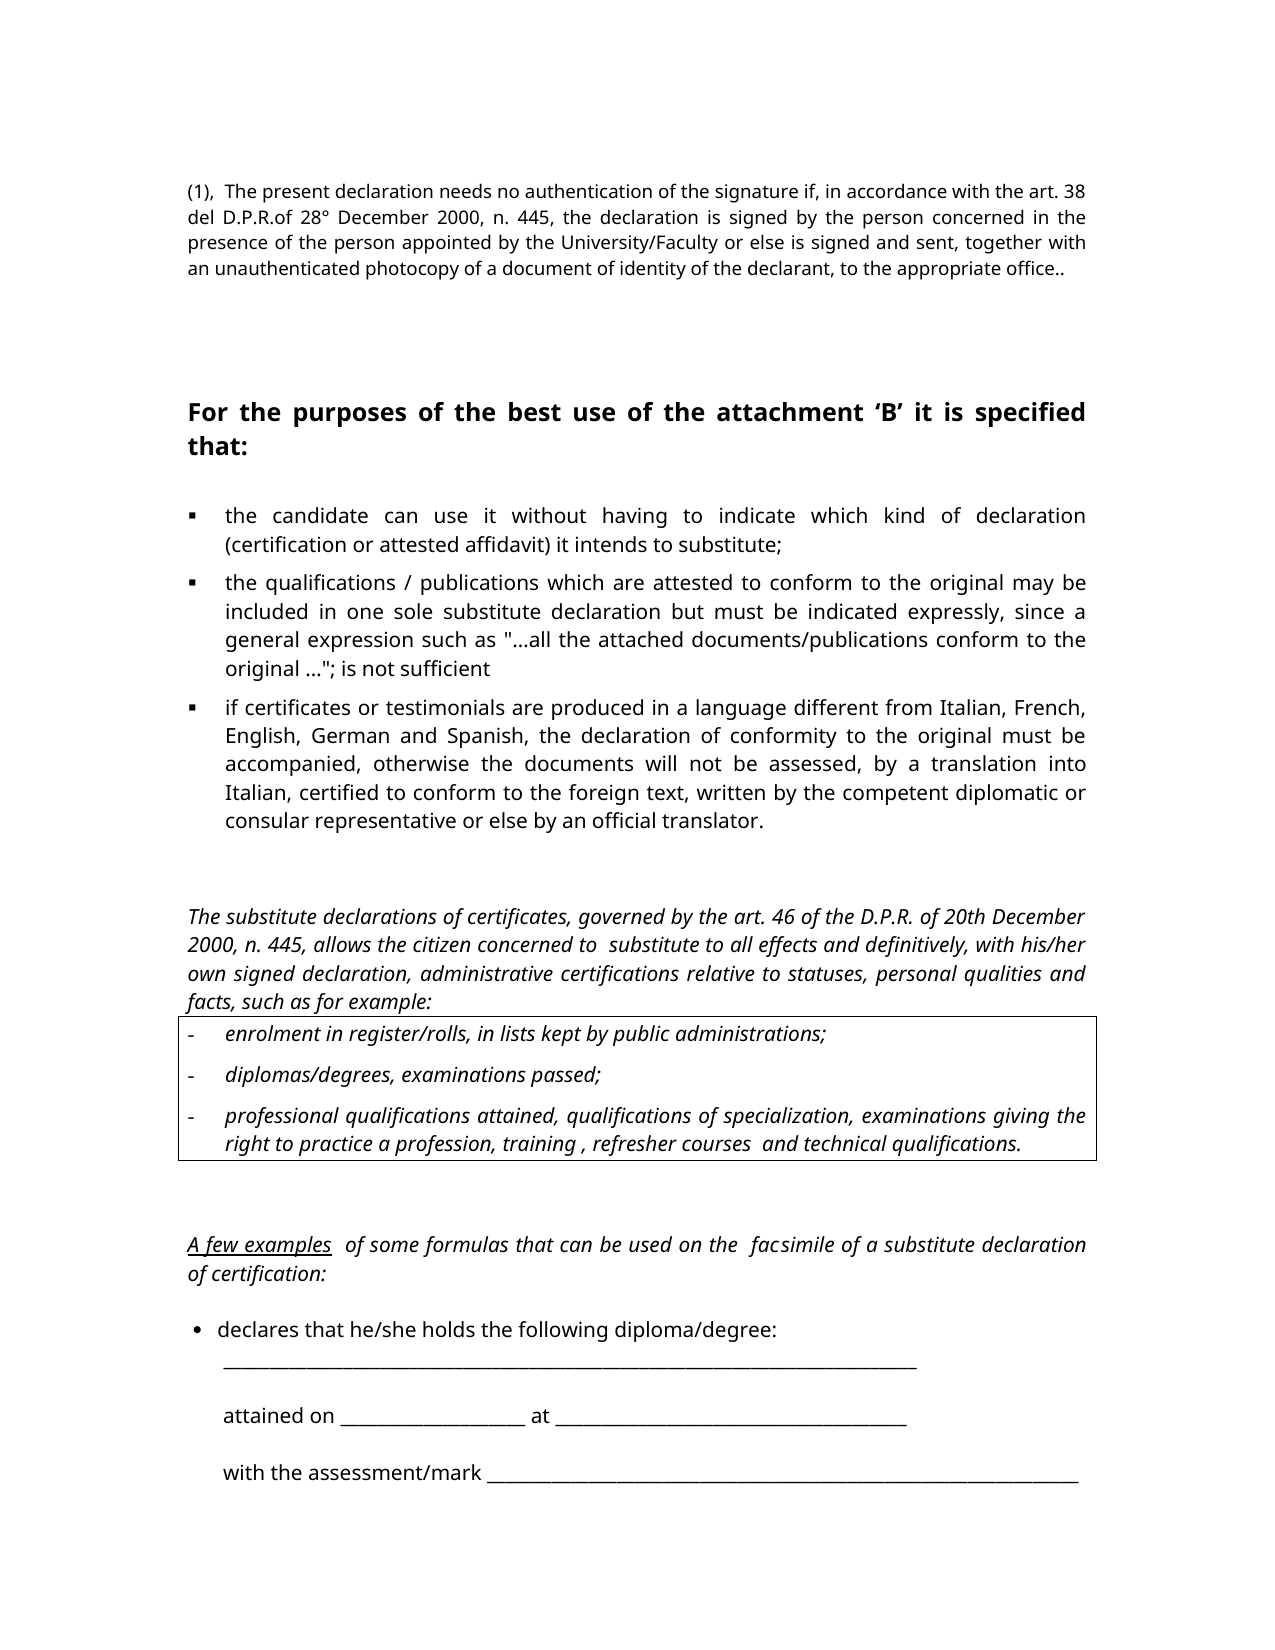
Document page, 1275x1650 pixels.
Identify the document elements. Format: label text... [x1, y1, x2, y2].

text attained on ____________________ at ______________________________________ [223, 1372, 1087, 1429]
list enrolment in register/rolls, in lists kept by public administrations; [179, 1017, 1096, 1047]
text For the purposes of the best use of the attachment ‘B’ it is specified that: [187, 394, 1087, 462]
list professional qualifications attained, qualifications of specialization, examinations giving the right to practice a profession, training , refresher courses and technical qualifications. [179, 1098, 1096, 1160]
list the candidate can use it without having to indicate which kind of declaration (certification or attested affidavit) it intends to substitute; [187, 501, 1087, 558]
text (1), The present declaration needs no authentication of the signature if, in accordance with the art. 38 del D.P.R.of 28° December 2000, n. 445, the declaration is signed by the person concerned in the presence of the person appointed by the University/Faculty or else is signed and sent, together with an unauthenticated photocopy of a document of identity of the declarant, to the appropriate office.. [187, 178, 1087, 281]
text A few examples of some formulas that can be used on the fac­simile of a substitute declaration of certification: [187, 1230, 1087, 1287]
text with the assessment/mark ________________________________________________________________ [223, 1458, 1087, 1486]
list the qualifications / publications which are attested to conform to the original may be included in one sole substitute declaration but must be indicated expressly, since a general expression such as "…all the attached documents/publications conform to the original …"; is not sufficient [187, 568, 1087, 682]
list diplomas/degrees, examinations passed; [179, 1057, 1096, 1088]
list if certificates or testimonials are produced in a language different from Italian, French, English, German and Spanish, the declaration of conformity to the original must be accompanied, otherwise the documents will not be assessed, by a translation into Italian, certified to conform to the foreign text, written by the competent diplomatic or consular representative or else by an official translator. [187, 693, 1087, 835]
text The substitute declarations of certificates, governed by the art. 46 of the D.P.R. of 20th December 2000, n. 445, allows the citizen concerned to substitute to all effects and definitively, with his/her own signed declaration, administrative certifications relative to statuses, personal qualities and facts, such as for example: [187, 902, 1087, 1016]
list declares that he/she holds the following diploma/degree: ___________________________________________________________________________ [194, 1316, 1087, 1372]
